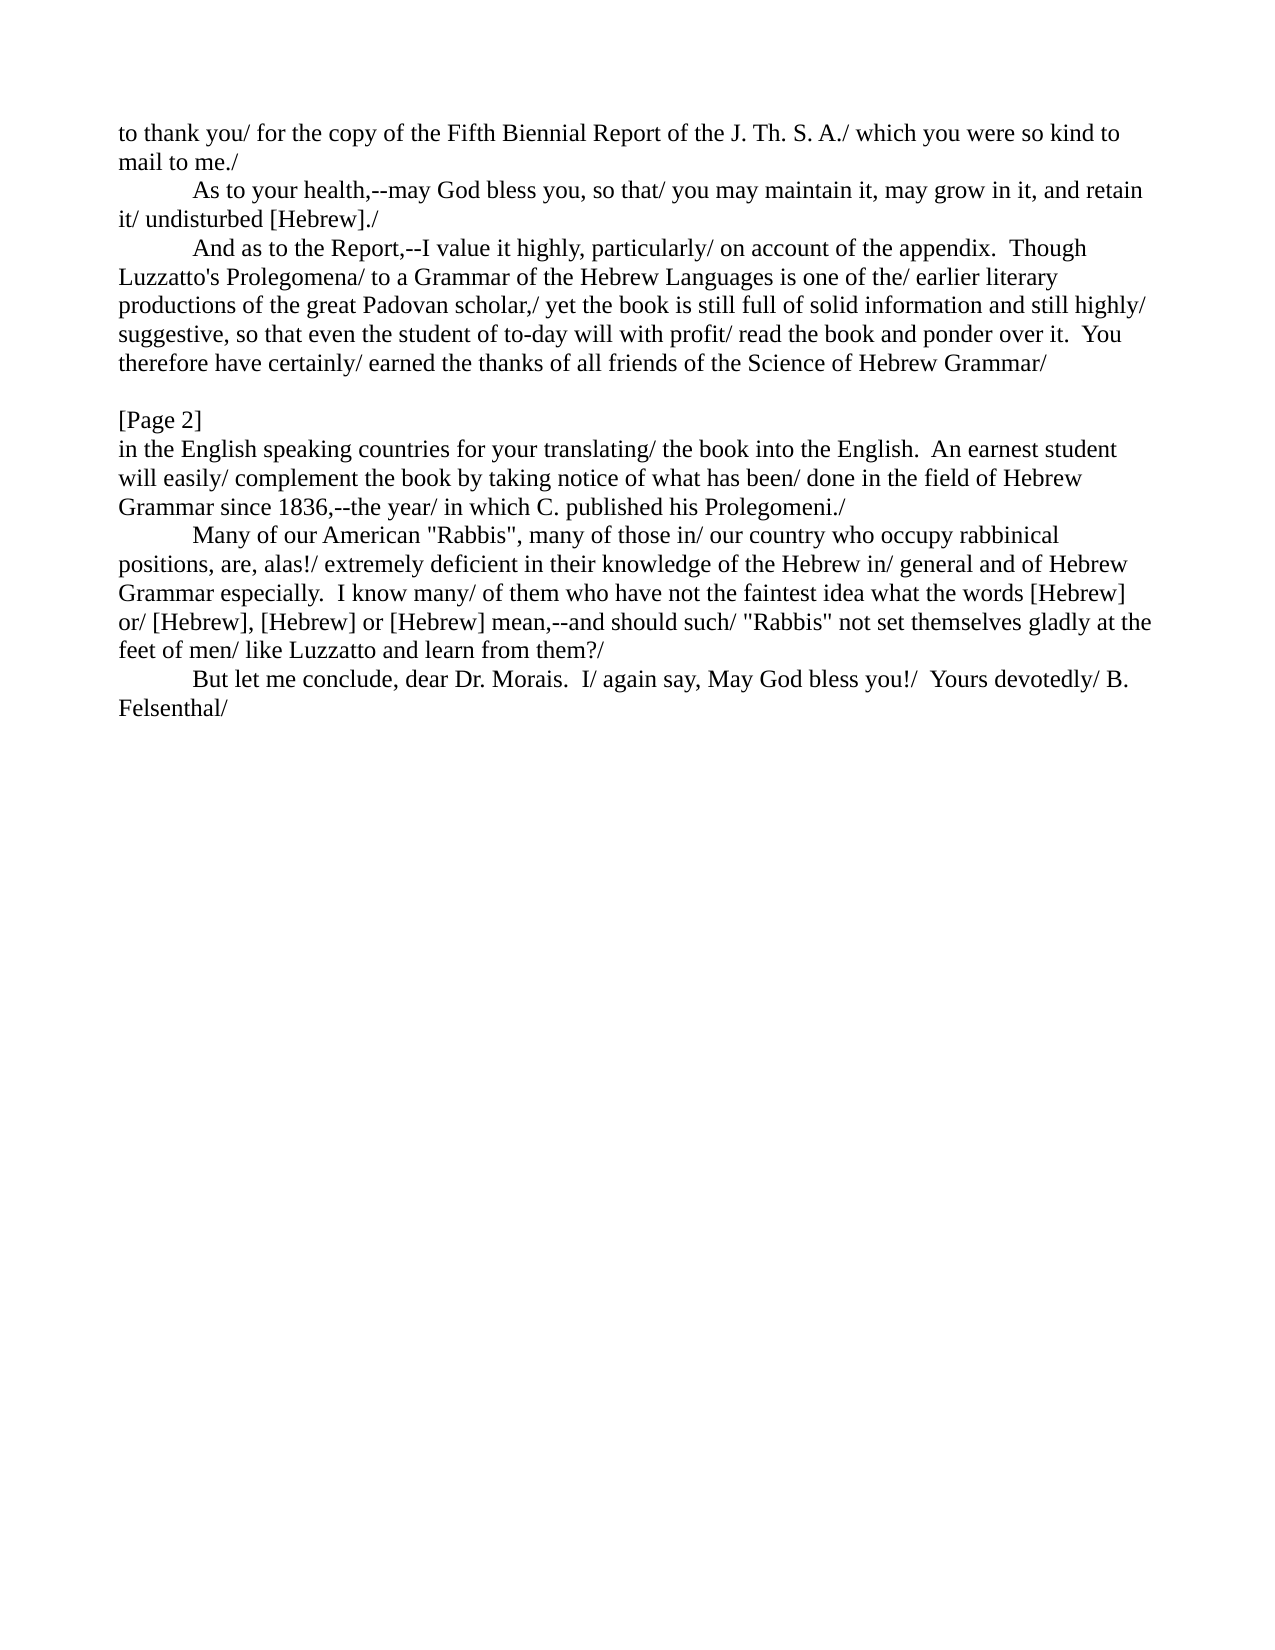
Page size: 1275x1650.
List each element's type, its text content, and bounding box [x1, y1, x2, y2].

text in the English speaking countries for your translating/ the book into the English. An earnest student will easily/ complement the book by taking notice of what has been/ done in the field of Hebrew Grammar since 1836,--the year/ in which C. published his Prolegomeni./ [118, 434, 1157, 521]
text to thank you/ for the copy of the Fifth Biennial Report of the J. Th. S. A./ which you were so kind to mail to me./ [118, 118, 1157, 176]
text Many of our American "Rabbis", many of those in/ our country who occupy rabbinical positions, are, alas!/ extremely deficient in their knowledge of the Hebrew in/ general and of Hebrew Grammar especially. I know many/ of them who have not the faintest idea what the words [Hebrew] or/ [Hebrew], [Hebrew] or [Hebrew] mean,--and should such/ "Rabbis" not set themselves gladly at the feet of men/ like Luzzatto and learn from them?/ [118, 521, 1157, 664]
text As to your health,--may God bless you, so that/ you may maintain it, may grow in it, and retain it/ undisturbed [Hebrew]./ [118, 176, 1157, 233]
text And as to the Report,--I value it highly, particularly/ on account of the appendix. Though Luzzatto's Prolegomena/ to a Grammar of the Hebrew Languages is one of the/ earlier literary productions of the great Padovan scholar,/ yet the book is still full of solid information and still highly/ suggestive, so that even the student of to-day will with profit/ read the book and ponder over it. You therefore have certainly/ earned the thanks of all friends of the Science of Hebrew Grammar/ [118, 233, 1157, 377]
text [Page 2] [118, 406, 1157, 434]
text But let me conclude, dear Dr. Morais. I/ again say, May God bless you!/ Yours devotedly/ B. Felsenthal/ [118, 664, 1157, 722]
